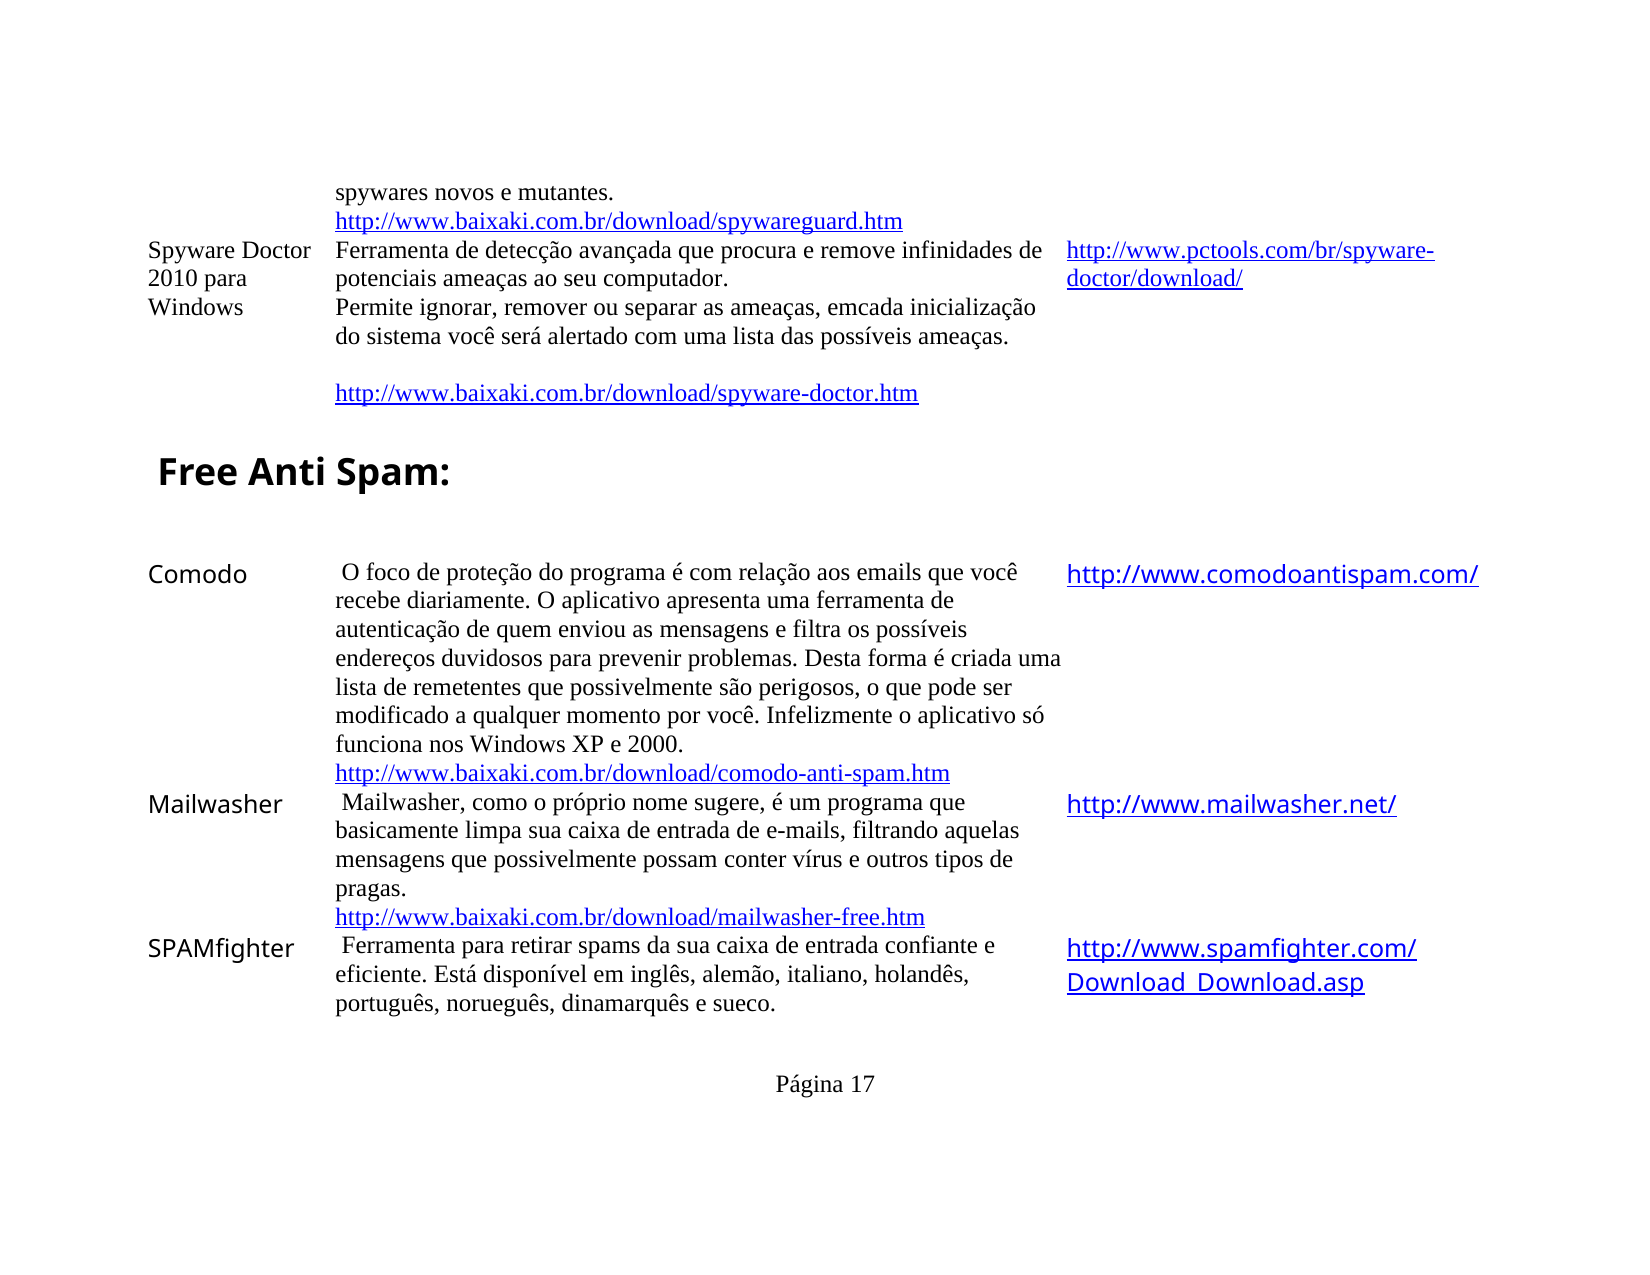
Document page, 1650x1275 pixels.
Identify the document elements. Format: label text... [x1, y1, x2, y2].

table_cell Spyware Doctor 2010 para Windows [148, 321, 335, 407]
table_cell http://www.javacoolsoftware.com/spywareguard.html [1066, 177, 1488, 235]
table_cell http://www.mailwasher.net/ [1066, 821, 1488, 931]
table_header http://www.comodoantispam.com/ [1066, 591, 1488, 787]
subtitle Free Anti Spam: [451, 445, 1493, 496]
table_cell http://www.spamfighter.com/Download_Download.asp [1066, 999, 1488, 1017]
table_cell Mailwasher [148, 821, 335, 931]
table_cell http://www.pctools.com/br/spyware-doctor/download/ [1066, 292, 1488, 407]
table_cell SPAMfighter [148, 964, 335, 1017]
table_header Comodo [148, 591, 335, 787]
table_cell SpywareGuard [148, 177, 335, 235]
